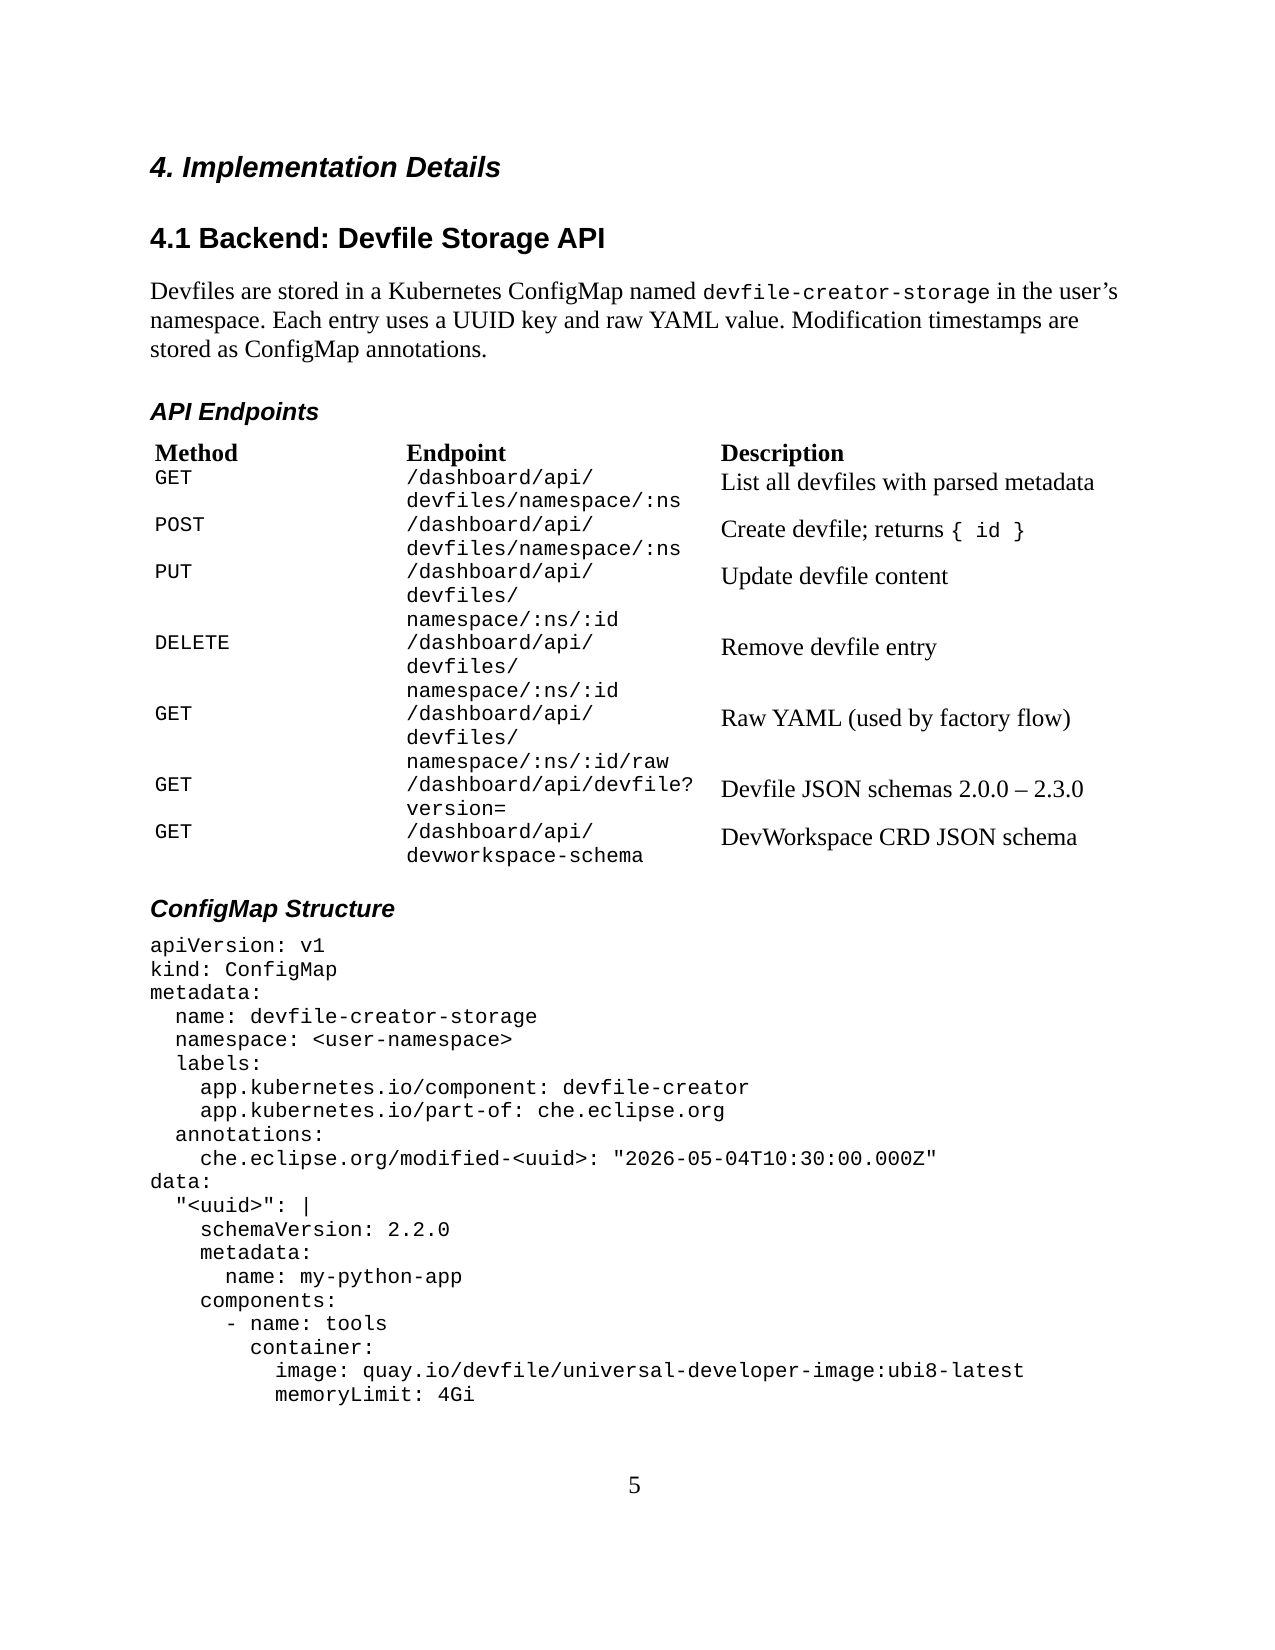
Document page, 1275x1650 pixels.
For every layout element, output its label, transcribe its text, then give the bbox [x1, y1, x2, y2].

table_header Method [150, 438, 402, 467]
subtitle API Endpoints [150, 397, 1125, 426]
table_cell GET [150, 703, 402, 774]
table_cell Raw YAML (used by factory flow) [716, 703, 1125, 774]
text image: quay.io/devfile/universal-developer-image:ubi8-latest [150, 1361, 1125, 1384]
table_cell /dashboard/api/devfiles/namespace/:ns [402, 514, 716, 561]
table_cell /dashboard/api/devworkspace-schema [402, 822, 716, 869]
table_cell GET [150, 467, 402, 514]
text app.kubernetes.io/component: devfile-creator [150, 1077, 1125, 1100]
text metadata: [150, 982, 1125, 1006]
subtitle ConfigMap Structure [150, 894, 1125, 922]
text components: [150, 1289, 1125, 1313]
table_cell GET [150, 774, 402, 822]
subtitle 4. Implementation Details [150, 150, 1125, 183]
text "<uuid>": | [150, 1195, 1125, 1219]
text - name: tools [150, 1313, 1125, 1337]
text apiVersion: v1 [150, 935, 1125, 958]
text namespace: <user-namespace> [150, 1029, 1125, 1053]
table_cell POST [150, 514, 402, 561]
table_cell Update devfile content [716, 561, 1125, 632]
table_cell /dashboard/api/devfiles/namespace/:ns/:id [402, 633, 716, 703]
text container: [150, 1337, 1125, 1361]
table_cell /dashboard/api/devfiles/namespace/:ns/:id [402, 561, 716, 632]
text schemaVersion: 2.2.0 [150, 1219, 1125, 1242]
table_cell /dashboard/api/devfile?version= [402, 774, 716, 822]
text app.kubernetes.io/part-of: che.eclipse.org [150, 1100, 1125, 1124]
text kind: ConfigMap [150, 958, 1125, 982]
table_cell /dashboard/api/devfiles/namespace/:ns [402, 467, 716, 514]
table_cell DELETE [150, 633, 402, 703]
table_cell GET [150, 822, 402, 869]
table_cell Create devfile; returns { id } [716, 514, 1125, 561]
text data: [150, 1171, 1125, 1195]
table_cell Remove devfile entry [716, 633, 1125, 703]
text metadata: [150, 1242, 1125, 1266]
table_cell PUT [150, 561, 402, 632]
text memoryLimit: 4Gi [150, 1384, 1125, 1408]
table_header Endpoint [402, 438, 716, 467]
text Devfiles are stored in a Kubernetes ConfigMap named devfile-creator-storage in the user’s namespace. Each entry uses a UUID key and raw YAML value. Modification timestamps are stored as ConfigMap annotations. [150, 276, 1125, 363]
subtitle 4.1 Backend: Devfile Storage API [150, 221, 1125, 254]
text annotations: [150, 1124, 1125, 1148]
table_cell List all devfiles with parsed metadata [716, 467, 1125, 514]
table_cell DevWorkspace CRD JSON schema [716, 822, 1125, 869]
text name: my-python-app [150, 1266, 1125, 1289]
table_cell Devfile JSON schemas 2.0.0 – 2.3.0 [716, 774, 1125, 822]
text name: devfile-creator-storage [150, 1006, 1125, 1029]
table_cell /dashboard/api/devfiles/namespace/:ns/:id/raw [402, 703, 716, 774]
text che.eclipse.org/modified-<uuid>: "2026-05-04T10:30:00.000Z" [150, 1148, 1125, 1171]
table_header Description [716, 438, 1125, 467]
text labels: [150, 1053, 1125, 1077]
